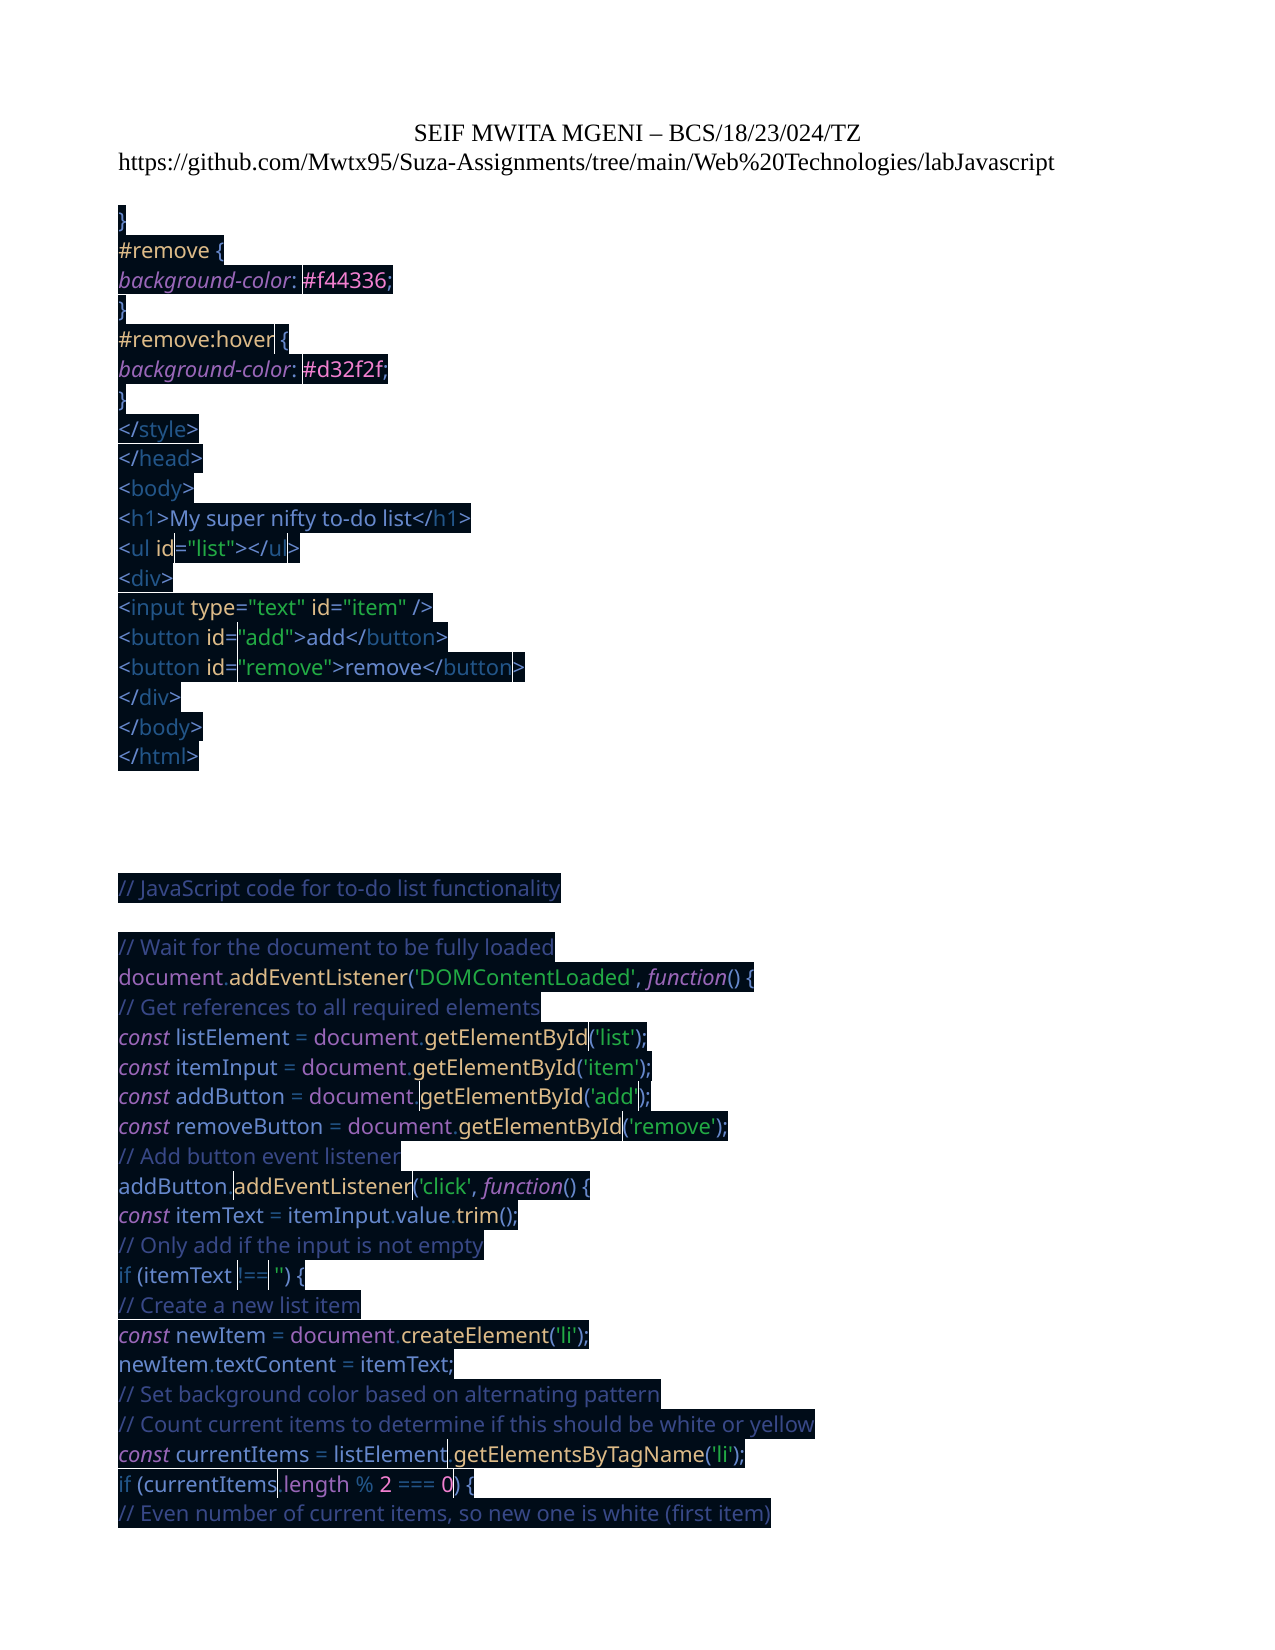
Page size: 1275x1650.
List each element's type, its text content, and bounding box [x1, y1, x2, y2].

text newItem.textContent = itemText; [118, 1349, 1157, 1379]
text background-color: #f44336; [118, 265, 1157, 294]
text if (itemText !== '') { [118, 1260, 1157, 1290]
text #remove { [118, 235, 1157, 265]
text // Get references to all required elements [118, 992, 1157, 1022]
text </style> [118, 414, 1157, 443]
text const itemInput = document.getElementById('item'); [118, 1051, 1157, 1081]
text <button id="add">add</button> [118, 622, 1157, 652]
text <input type="text" id="item" /> [118, 592, 1157, 622]
text if (currentItems.length % 2 === 0) { [118, 1468, 1157, 1498]
text </div> [118, 682, 1157, 712]
text // Create a new list item [118, 1290, 1157, 1319]
text <h1>My super nifty to-do list</h1> [118, 503, 1157, 533]
text document.addEventListener('DOMContentLoaded', function() { [118, 962, 1157, 992]
text } [118, 294, 1157, 324]
text // Only add if the input is not empty [118, 1230, 1157, 1260]
text background-color: #d32f2f; [118, 354, 1157, 384]
text } [118, 205, 1157, 235]
text const newItem = document.createElement('li'); [118, 1319, 1157, 1349]
text const currentItems = listElement.getElementsByTagName('li'); [118, 1439, 1157, 1468]
text #remove:hover { [118, 324, 1157, 354]
text // JavaScript code for to-do list functionality [118, 873, 1157, 903]
text // Count current items to determine if this should be white or yellow [118, 1409, 1157, 1439]
text <body> [118, 473, 1157, 503]
text const itemText = itemInput.value.trim(); [118, 1200, 1157, 1230]
text const listElement = document.getElementById('list'); [118, 1022, 1157, 1051]
text const removeButton = document.getElementById('remove'); [118, 1111, 1157, 1141]
text // Add button event listener [118, 1141, 1157, 1171]
text // Even number of current items, so new one is white (first item) [118, 1498, 1157, 1528]
text <div> [118, 563, 1157, 592]
text </head> [118, 443, 1157, 473]
text // Set background color based on alternating pattern [118, 1379, 1157, 1409]
text const addButton = document.getElementById('add'); [118, 1081, 1157, 1111]
text addButton.addEventListener('click', function() { [118, 1171, 1157, 1200]
text </html> [118, 741, 1157, 771]
text <ul id="list"></ul> [118, 533, 1157, 563]
text </body> [118, 712, 1157, 741]
text } [118, 384, 1157, 414]
text <button id="remove">remove</button> [118, 652, 1157, 682]
text // Wait for the document to be fully loaded [118, 932, 1157, 962]
